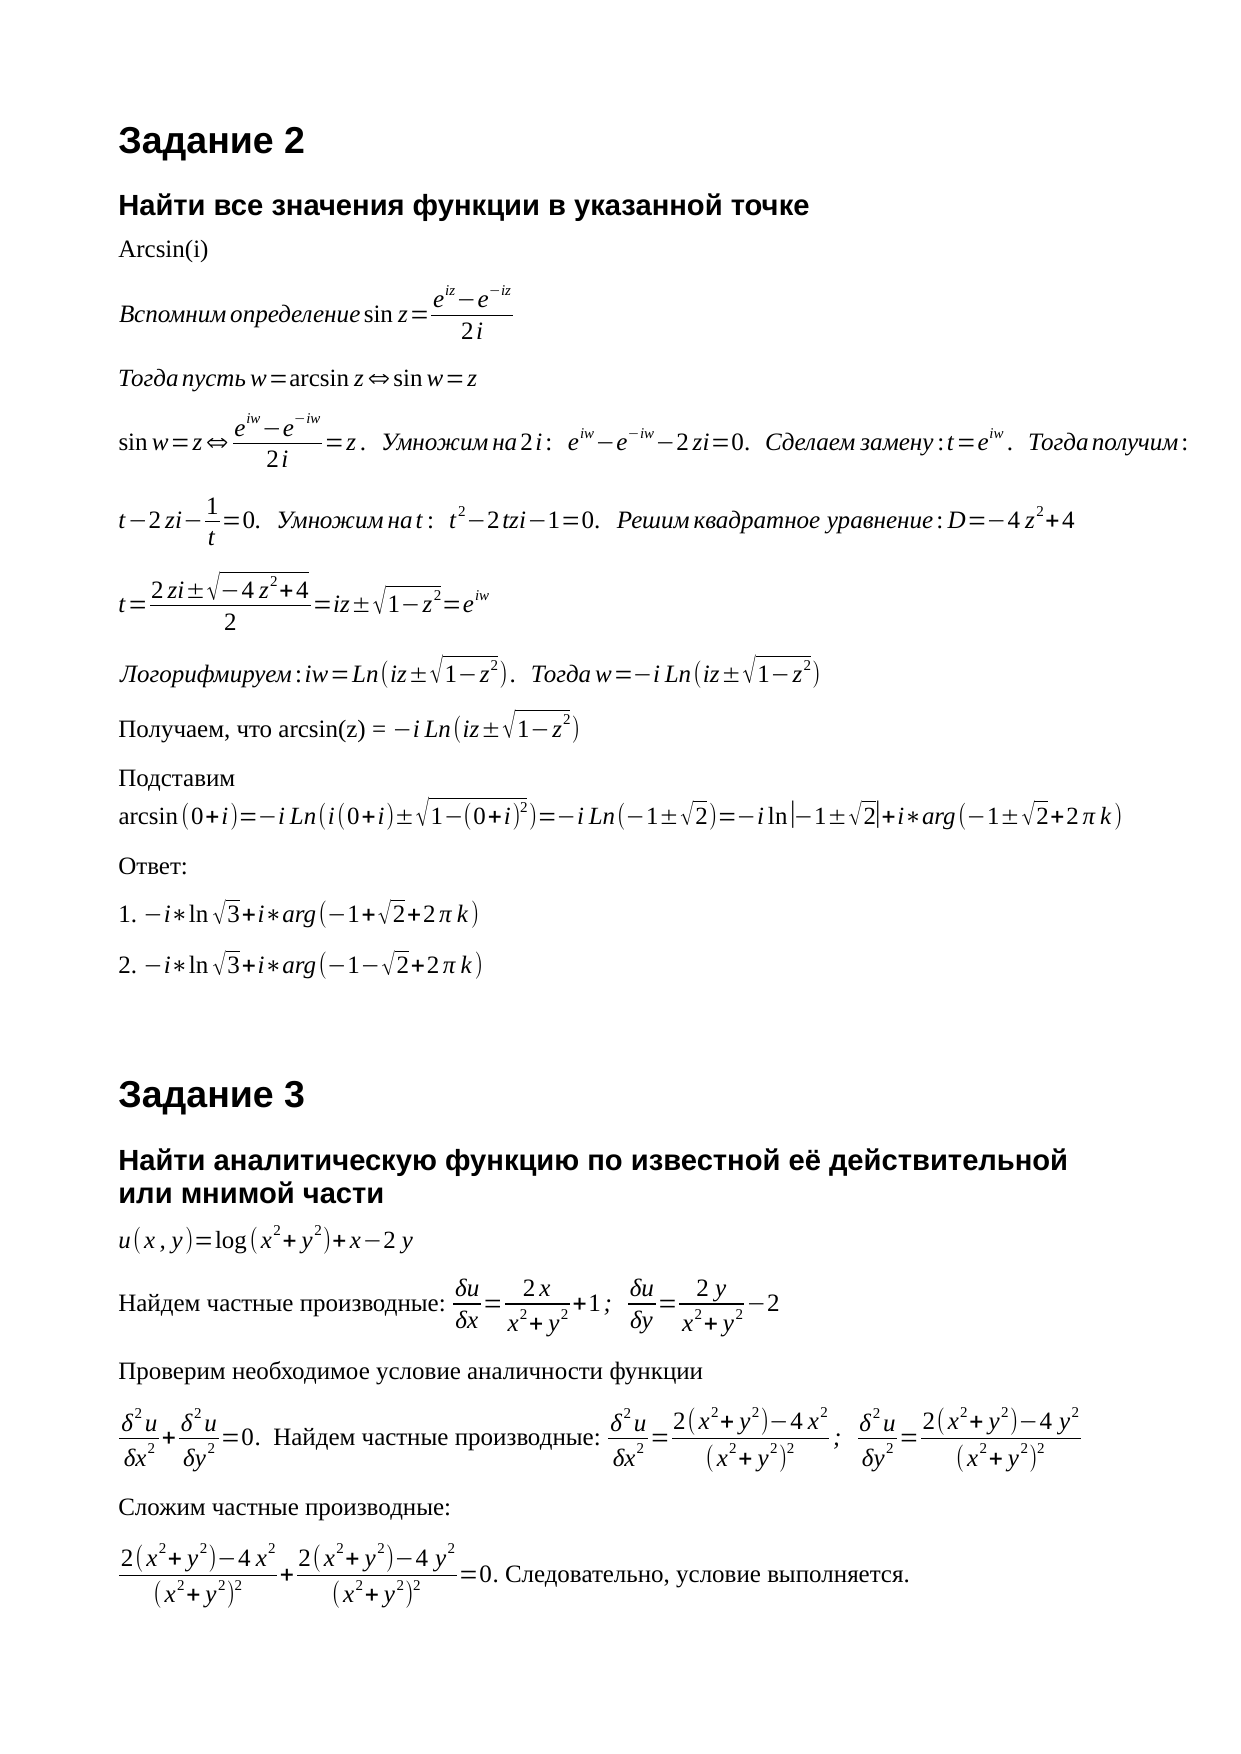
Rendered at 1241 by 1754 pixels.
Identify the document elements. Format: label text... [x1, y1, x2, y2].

text 2. [118, 949, 1122, 981]
text 1. [118, 898, 1122, 930]
text . Найдем частные производные: [118, 1403, 1122, 1474]
text Сложим частные производные: [118, 1492, 1122, 1521]
text . Следовательно, условие выполняется. [118, 1540, 1122, 1610]
text Найдем частные производные: [118, 1274, 1122, 1337]
subtitle Найти аналитическую функцию по известной её действительной или мнимой части [118, 1143, 1122, 1210]
text Проверим необходимое условие аналичности функции [118, 1356, 1122, 1385]
text Подставим [118, 763, 1122, 832]
subtitle Задание 3 [118, 1072, 1122, 1116]
subtitle Задание 2 [118, 118, 1122, 161]
text Получаем, что arcsin(z) = [118, 709, 1122, 744]
text Ответ: [118, 851, 1122, 879]
text Arcsin(i) [118, 234, 1122, 263]
subtitle Найти все значения функции в указанной точке [118, 188, 1122, 222]
